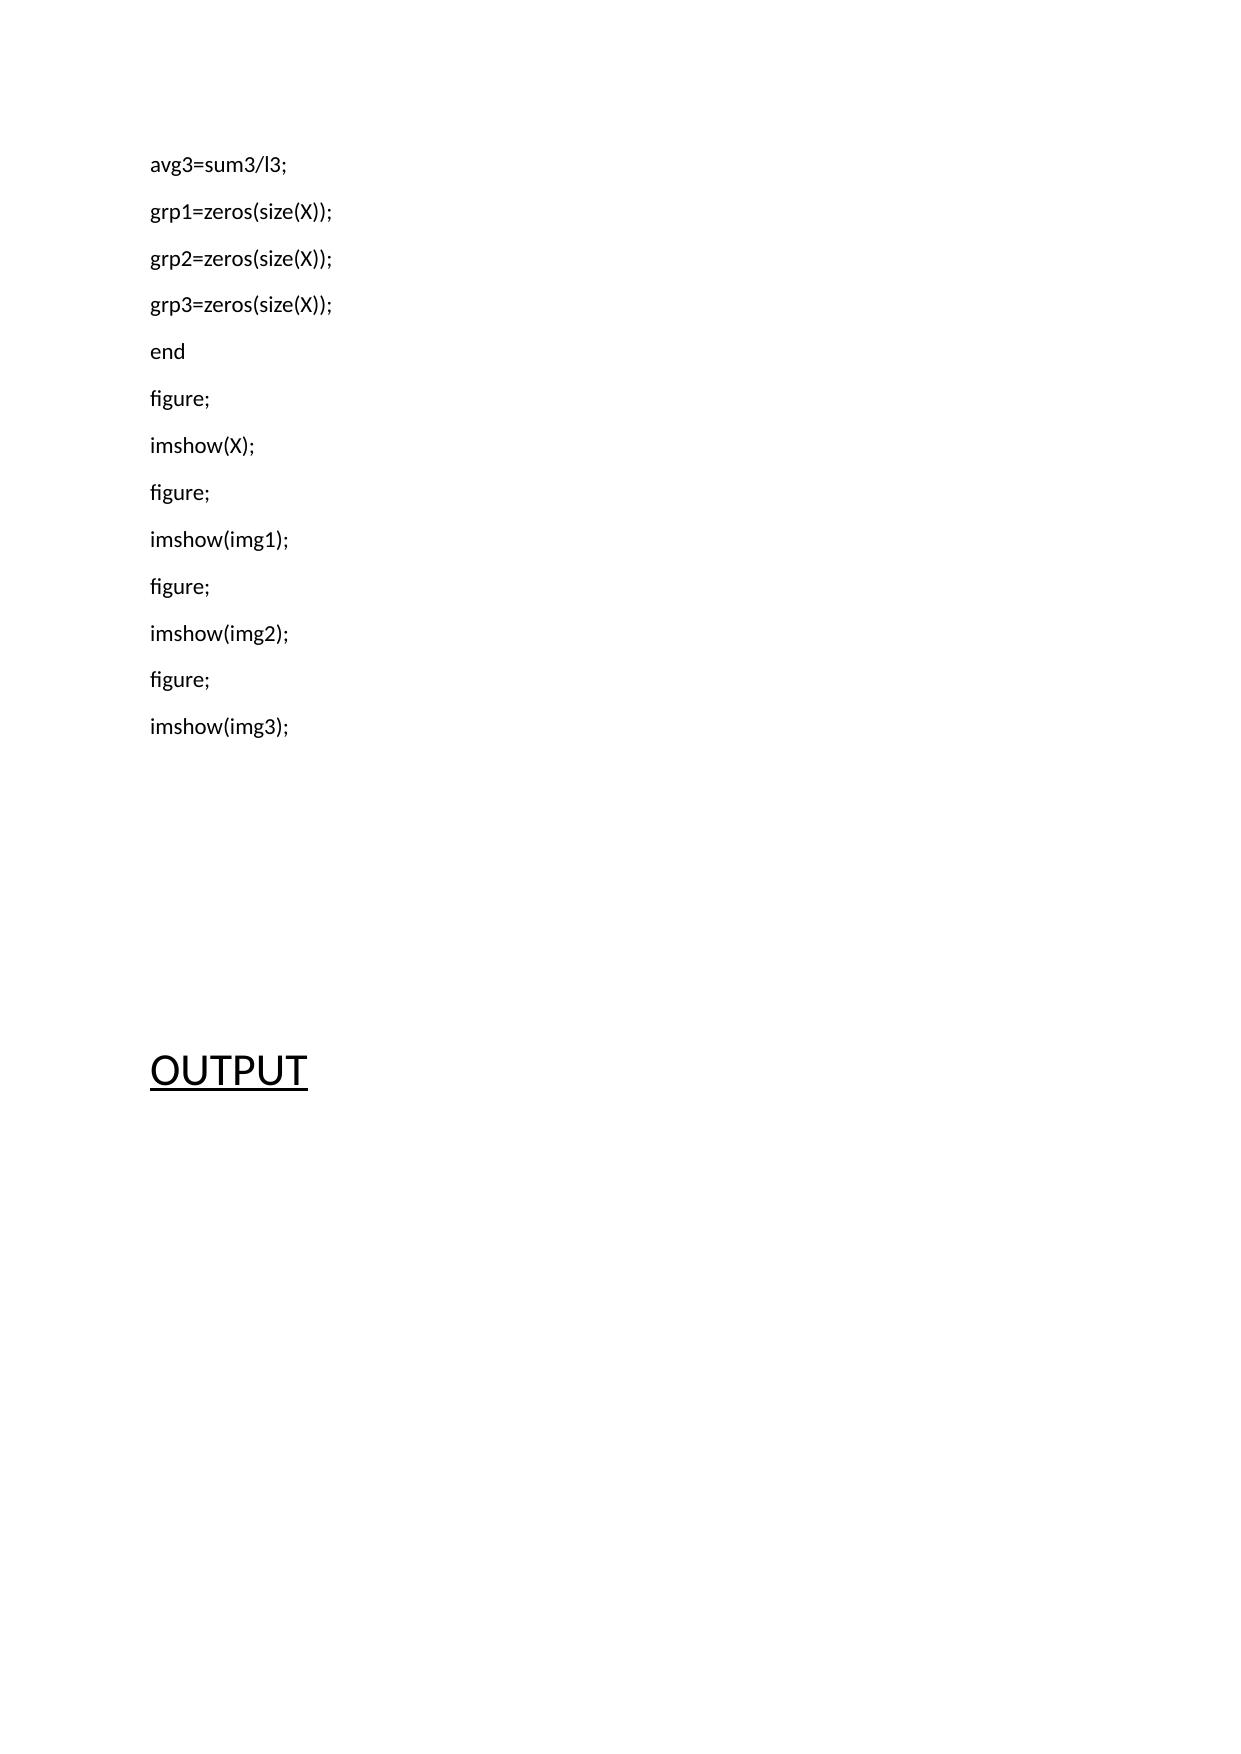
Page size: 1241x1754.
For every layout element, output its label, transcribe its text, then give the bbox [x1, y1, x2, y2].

text end [150, 337, 1090, 366]
text grp2=zeros(size(X)); [150, 244, 1090, 272]
text figure; [150, 384, 1090, 412]
text OUTPUT [150, 1041, 1090, 1097]
text imshow(X); [150, 431, 1090, 459]
text imshow(img2); [150, 619, 1090, 647]
text figure; [150, 572, 1090, 600]
text figure; [150, 666, 1090, 694]
text grp1=zeros(size(X)); [150, 197, 1090, 225]
text imshow(img3); [150, 712, 1090, 741]
text imshow(img1); [150, 525, 1090, 553]
text avg3=sum3/l3; [150, 150, 1090, 178]
text figure; [150, 478, 1090, 506]
text grp3=zeros(size(X)); [150, 291, 1090, 319]
